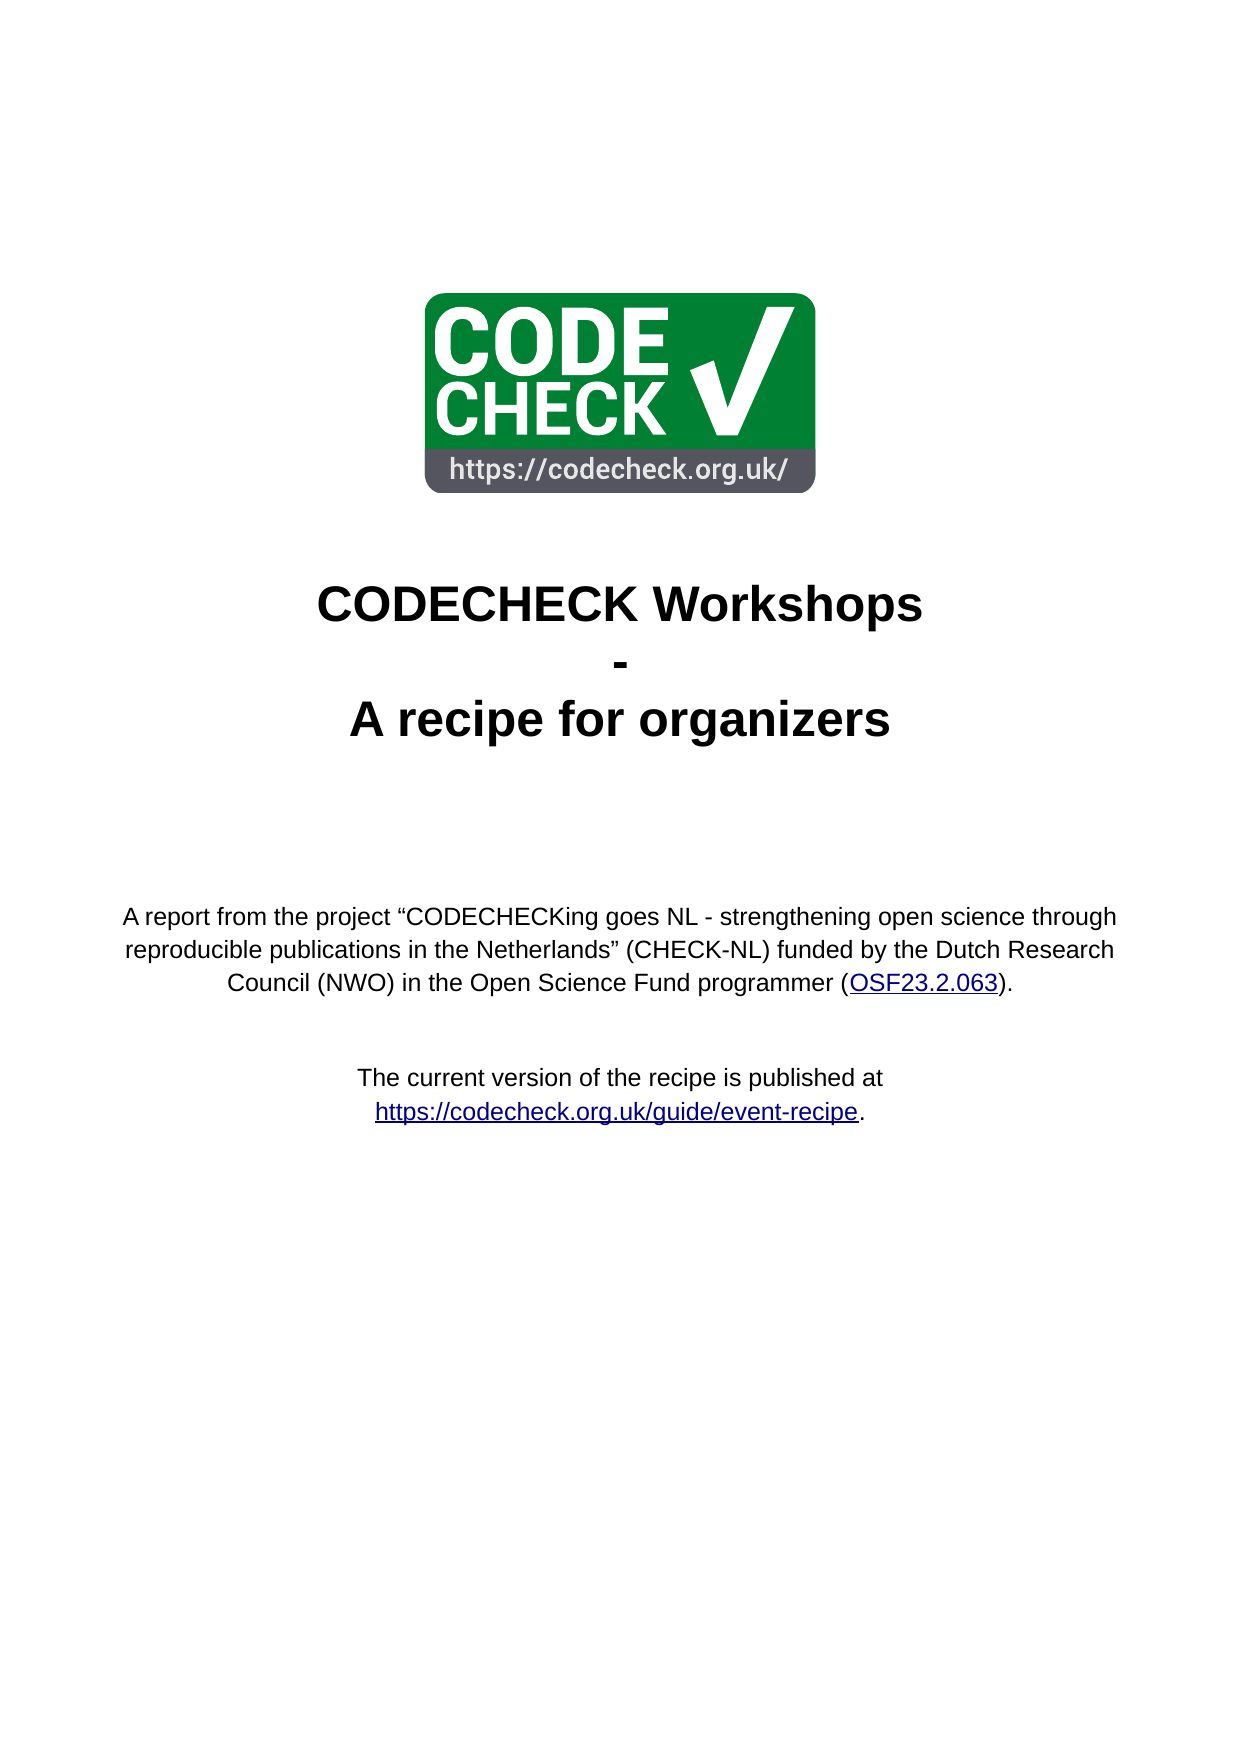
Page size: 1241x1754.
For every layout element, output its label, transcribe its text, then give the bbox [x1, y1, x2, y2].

text The current version of the recipe is published at https://codecheck.org.uk/guide/event-recipe. [118, 1063, 1122, 1125]
subtitle CODECHECK Workshops - A recipe for organizers [118, 574, 1122, 747]
text A report from the project “CODECHECKing goes NL - strengthening open science through reproducible publications in the Netherlands” (CHECK-NL) funded by the Dutch Research Council (NWO) in the Open Science Fund programmer (OSF23.2.063). [118, 902, 1122, 997]
